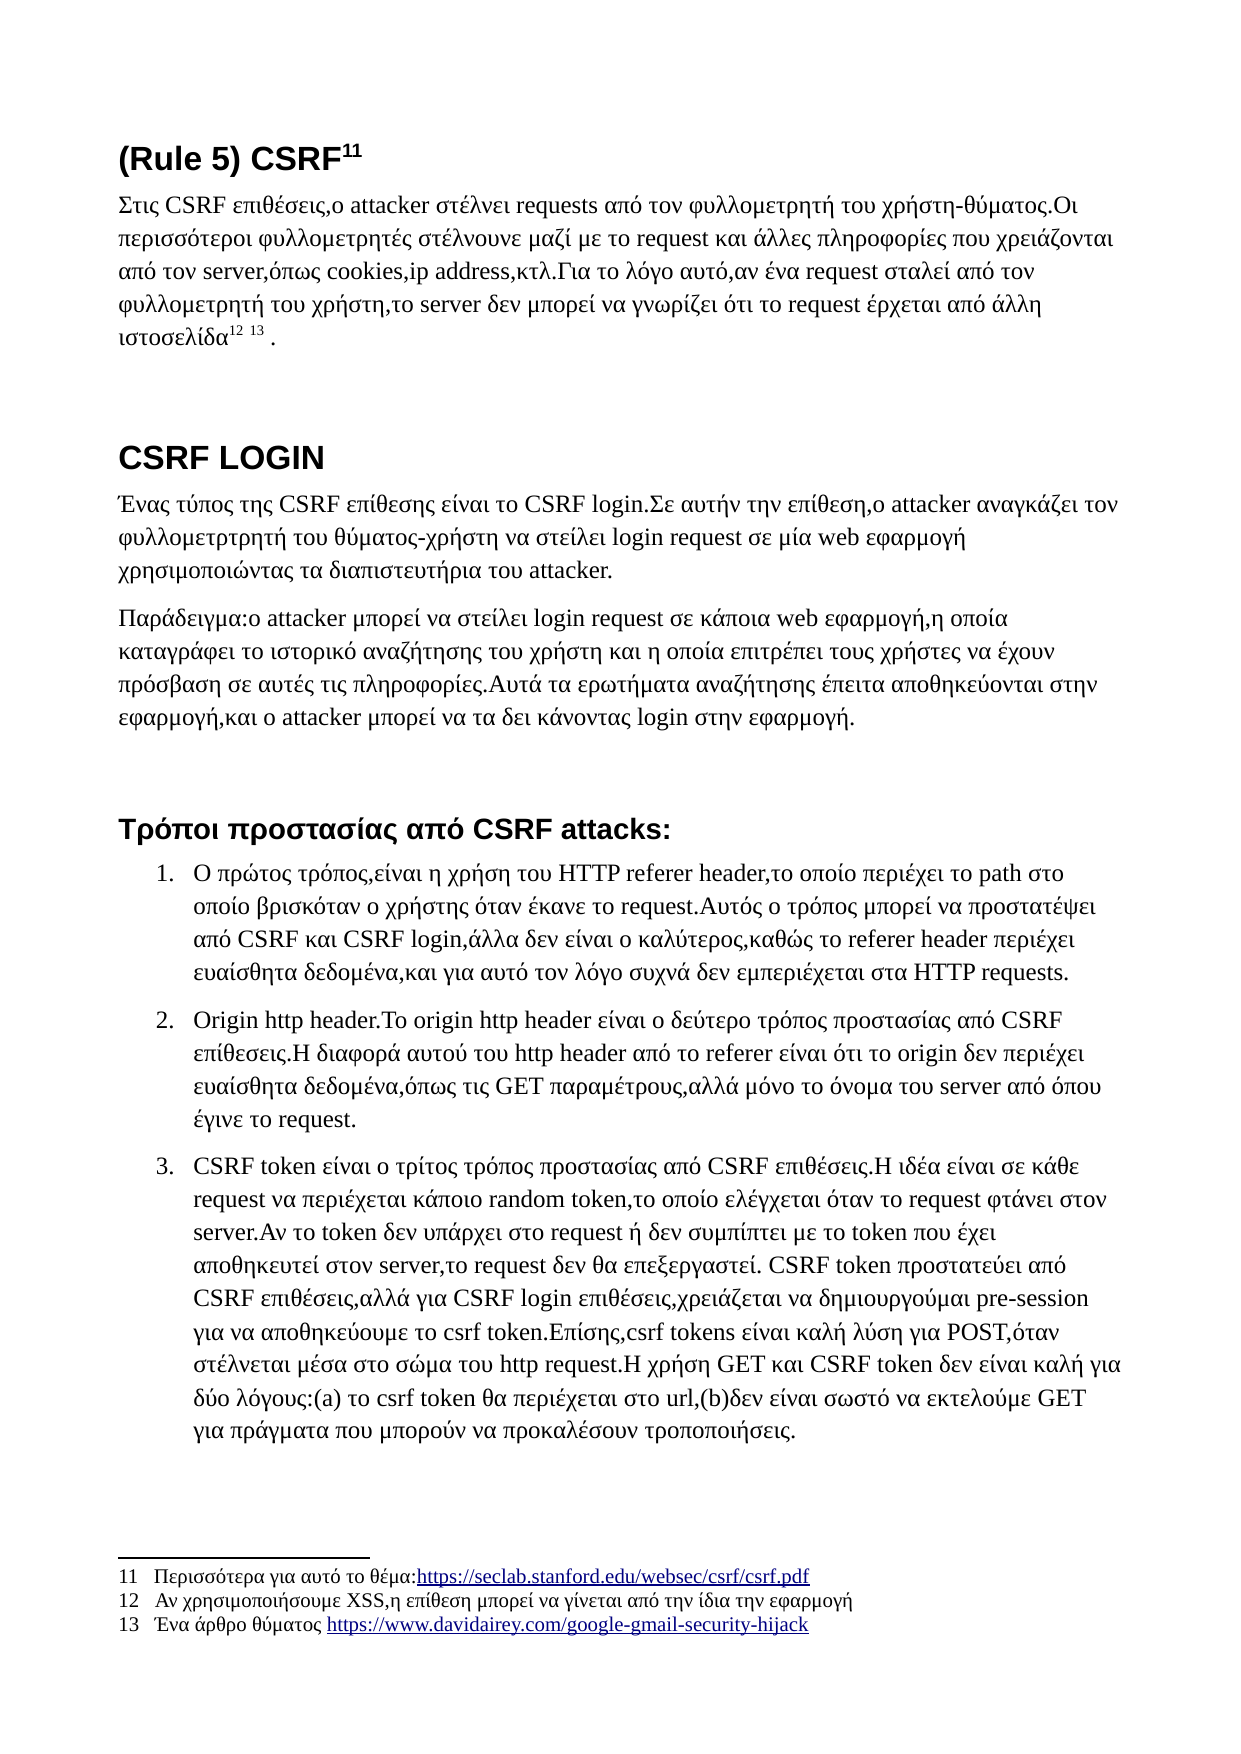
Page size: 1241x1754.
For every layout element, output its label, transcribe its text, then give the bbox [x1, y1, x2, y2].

subtitle Τρόποι προστασίας από CSRF attacks: [118, 812, 1122, 846]
text Στις CSRF επιθέσεις,ο attacker στέλνει requests από τον φυλλομετρητή του χρήστη-θύματος.Οι περισσότεροι φυλλομετρητές στέλνουνε μαζί με το request και άλλες πληροφορίες που χρειάζονται από τον server,όπως cookies,ip address,κτλ.Για το λόγο αυτό,αν ένα request σταλεί από τον φυλλομετρητή του χρήστη,το server δεν μπορεί να γνωρίζει ότι το request έρχεται από άλλη ιστοσελίδα . [118, 190, 1122, 351]
text Ένας τύπος της CSRF επίθεσης είναι το CSRF login.Σε αυτήν την επίθεση,ο attacker αναγκάζει τον φυλλομετρτρητή του θύματος-χρήστη να στείλει login request σε μία web εφαρμογή χρησιμοποιώντας τα διαπιστευτήρια του attacker. [118, 489, 1122, 584]
subtitle CSRF LOGIN [118, 438, 1122, 477]
text Περισσότερα για αυτό το θέμα:https://seclab.stanford.edu/websec/csrf/csrf.pdf [118, 1564, 1122, 1588]
list CSRF token είναι ο τρίτος τρόπος προστασίας από CSRF επιθέσεις.Η ιδέα είναι σε κάθε request να περιέχεται κάποιο random token,το οποίο ελέγχεται όταν το request φτάνει στον server.Αν το token δεν υπάρχει στο request ή δεν συμπίπτει με το token που έχει αποθηκευτεί στον server,το request δεν θα επεξεργαστεί. CSRF token προστατεύει από CSRF επιθέσεις,αλλά για CSRF login επιθέσεις,χρειάζεται να δημιουργούμαι pre-session για να αποθηκεύουμε το csrf token.Επίσης,csrf tokens είναι καλή λύση για POST,όταν στέλνεται μέσα στο σώμα του http request.Η χρήση GET και CSRF token δεν είναι καλή για δύο λόγους:(a) το csrf token θα περιέχεται στο url,(b)δεν είναι σωστό να εκτελούμε GET για πράγματα που μπορούν να προκαλέσουν τροποποιήσεις. [156, 1151, 1122, 1444]
text Αν χρησιμοποιήσουμε XSS,η επίθεση μπορεί να γίνεται από την ίδια την εφαρμογή [118, 1588, 1122, 1612]
subtitle (Rule 5) CSRF [118, 139, 1122, 178]
list Ο πρώτος τρόπος,είναι η χρήση του HTTP referer header,το οποίο περιέχει το path στο οποίο βρισκόταν ο χρήστης όταν έκανε το request.Αυτός ο τρόπος μπορεί να προστατέψει από CSRF και CSRF login,άλλα δεν είναι ο καλύτερος,καθώς το referer header περιέχει ευαίσθητα δεδομένα,και για αυτό τον λόγο συχνά δεν εμπεριέχεται στα HTTP requests. [156, 858, 1122, 986]
text Ένα άρθρο θύματος https://www.davidairey.com/google-gmail-security-hijack [118, 1612, 1122, 1636]
text Παράδειγμα:ο attacker μπορεί να στείλει login request σε κάποια web εφαρμογή,η οποία καταγράφει το ιστορικό αναζήτησης του χρήστη και η οποία επιτρέπει τους χρήστες να έχουν πρόσβαση σε αυτές τις πληροφορίες.Αυτά τα ερωτήματα αναζήτησης έπειτα αποθηκεύονται στην εφαρμογή,και ο attacker μπορεί να τα δει κάνοντας login στην εφαρμογή. [118, 603, 1122, 731]
list Origin http header.Το origin http header είναι ο δεύτερο τρόπος προστασίας από CSRF επίθεσεις.Η διαφορά αυτού του http header από το referer είναι ότι το origin δεν περιέχει ευαίσθητα δεδομένα,όπως τις GET παραμέτρους,αλλά μόνο το όνομα του server από όπου έγινε το request. [156, 1005, 1122, 1133]
